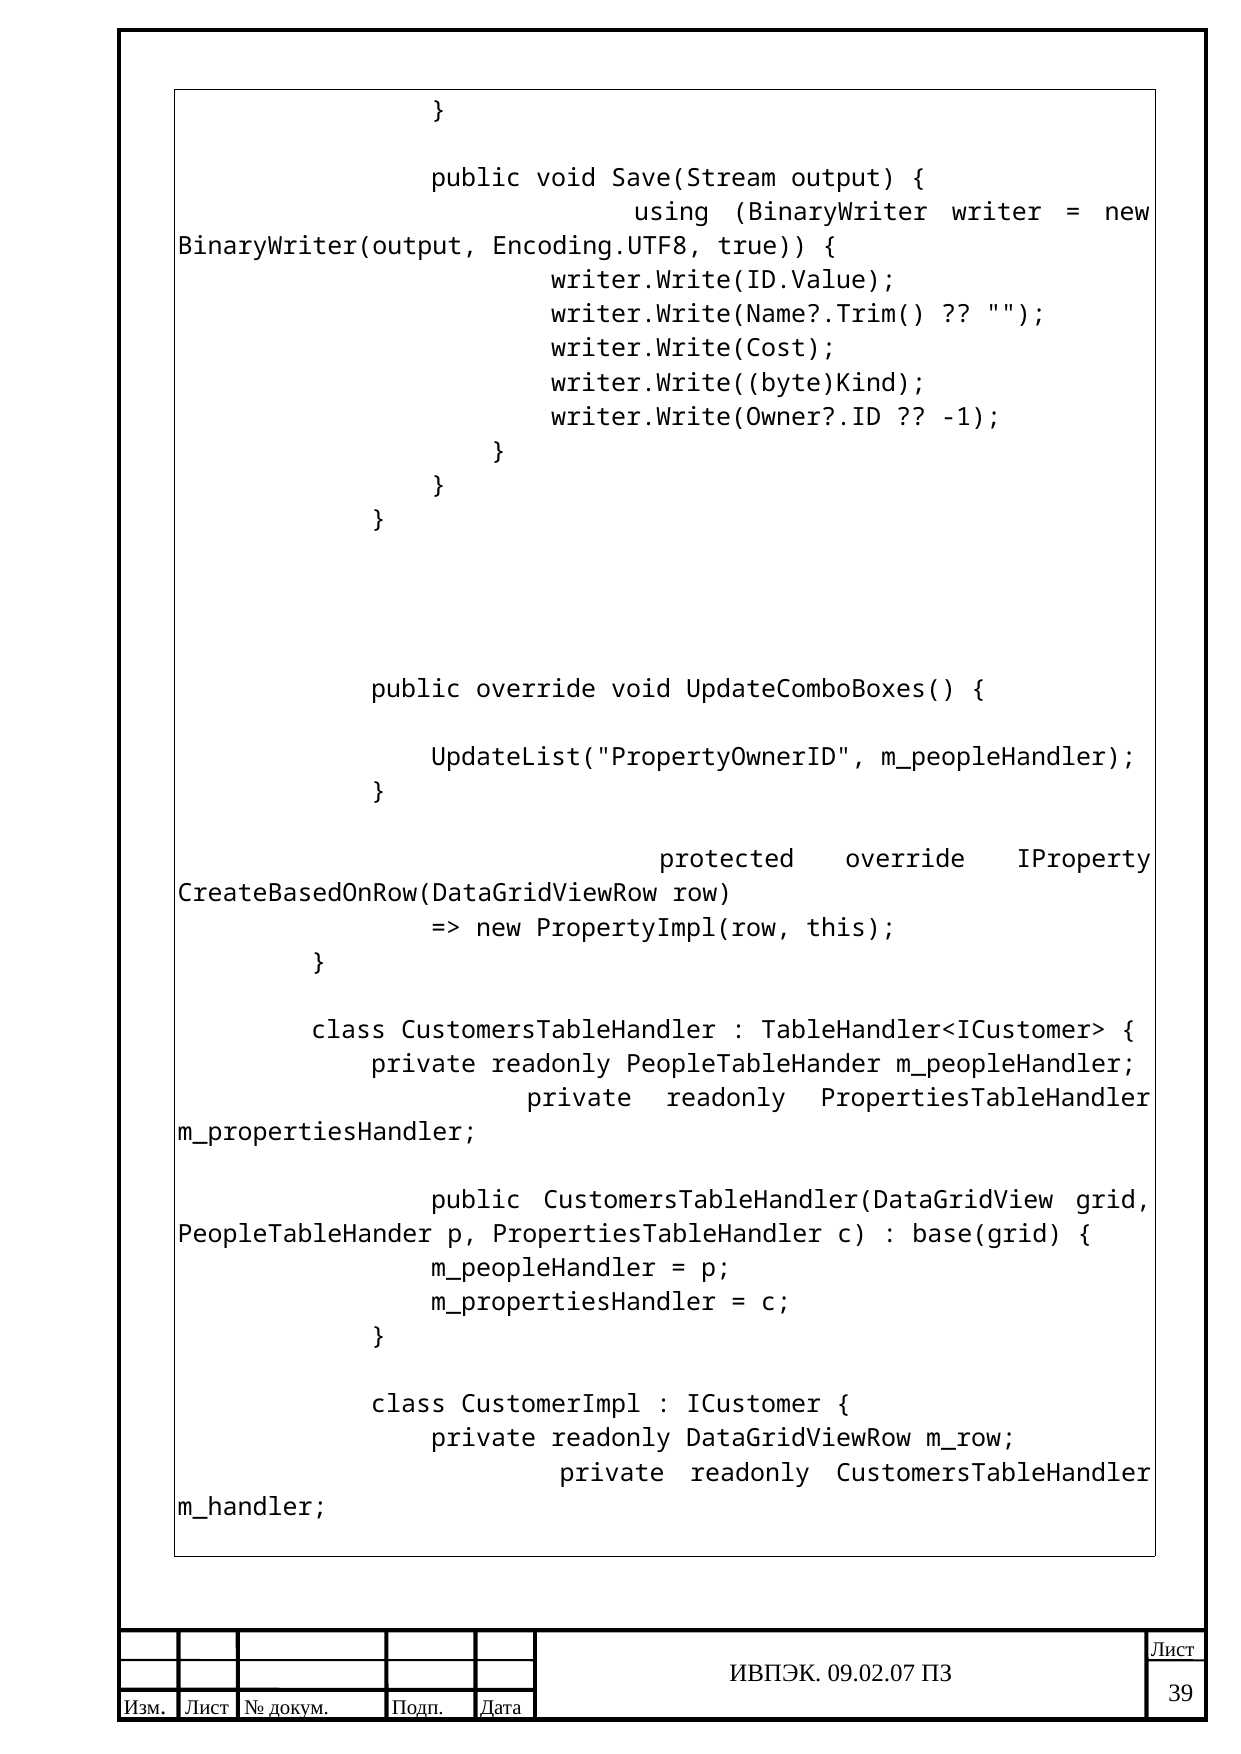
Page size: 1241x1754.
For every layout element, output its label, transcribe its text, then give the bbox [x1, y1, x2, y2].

text public override void UpdateComboBoxes() { [177, 671, 1152, 705]
text } [175, 90, 1155, 126]
text writer.Write(ID.Value); [177, 262, 1152, 296]
text } [177, 943, 1152, 977]
text } [177, 466, 1152, 500]
text class CustomerImpl : ICustomer { [177, 1386, 1152, 1420]
text class CustomersTableHandler : TableHandler<ICustomer> { [177, 1011, 1152, 1045]
text private readonly PropertiesTableHandler m_propertiesHandler; [177, 1079, 1152, 1148]
text protected override IProperty CreateBasedOnRow(DataGridViewRow row) [177, 841, 1152, 909]
text m_propertiesHandler = c; [177, 1284, 1152, 1318]
text private readonly DataGridViewRow m_row; [177, 1420, 1152, 1454]
text UpdateList("PropertyOwnerID", m_peopleHandler); [177, 739, 1152, 773]
text writer.Write(Owner?.ID ?? -1); [177, 398, 1152, 432]
text private readonly CustomersTableHandler m_handler; [177, 1454, 1152, 1522]
text } [177, 773, 1152, 807]
text => new PropertyImpl(row, this); [177, 909, 1152, 943]
text writer.Write(Cost); [177, 330, 1152, 364]
text using (BinaryWriter writer = new BinaryWriter(output, Encoding.UTF8, true)) { [177, 194, 1152, 262]
text private readonly PeopleTableHander m_peopleHandler; [177, 1045, 1152, 1079]
text public CustomersTableHandler(DataGridView grid, PeopleTableHander p, PropertiesTableHandler c) : base(grid) { [177, 1182, 1152, 1250]
text public void Save(Stream output) { [177, 160, 1152, 194]
text } [177, 500, 1152, 534]
text writer.Write((byte)Kind); [177, 364, 1152, 398]
text } [177, 1318, 1152, 1352]
text writer.Write(Name?.Trim() ?? ""); [177, 296, 1152, 330]
text } [177, 432, 1152, 466]
text m_peopleHandler = p; [177, 1250, 1152, 1284]
